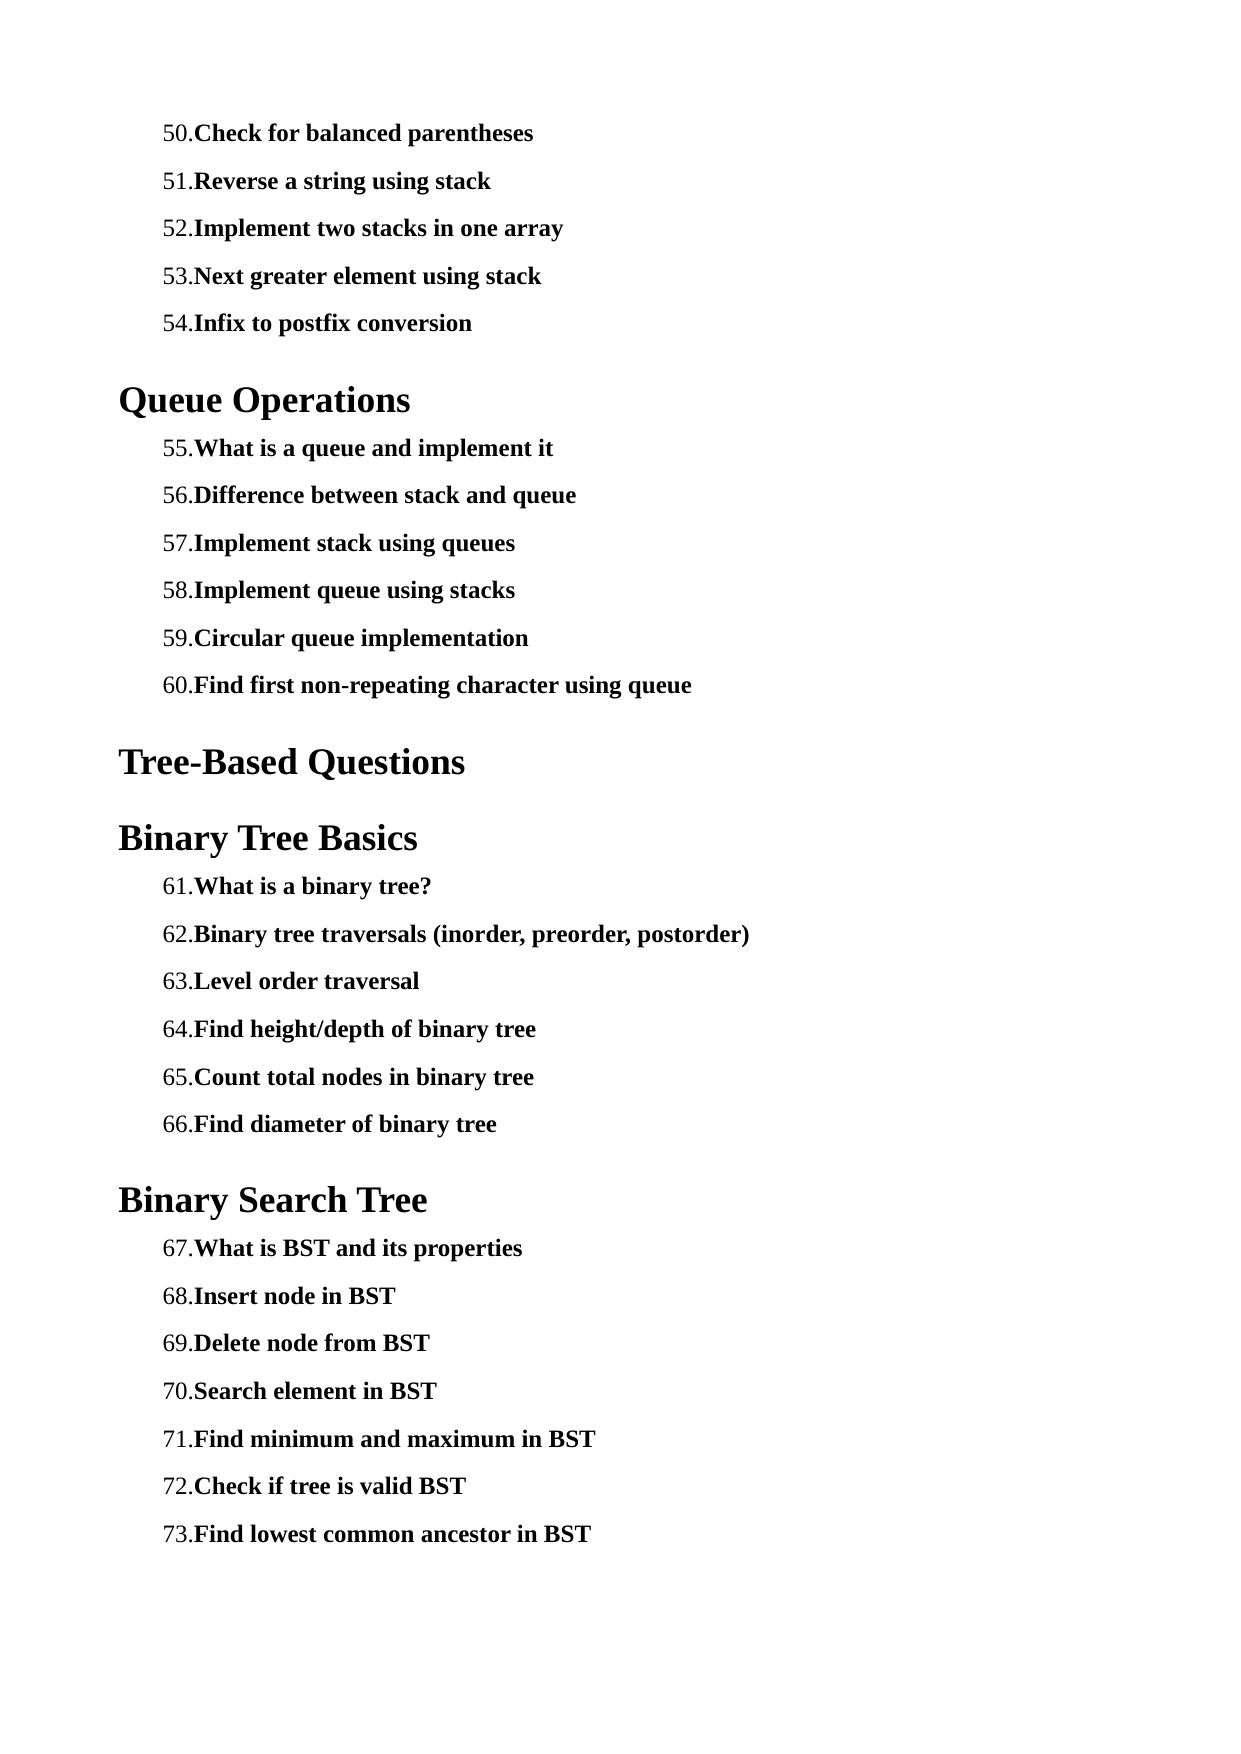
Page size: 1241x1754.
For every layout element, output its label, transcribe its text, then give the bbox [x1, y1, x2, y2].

list Infix to postfix conversion [162, 308, 1122, 337]
list Find lowest common ancestor in BST [162, 1519, 1122, 1548]
list What is a binary tree? [162, 871, 1122, 900]
list Implement two stacks in one array [162, 213, 1122, 242]
list Count total nodes in binary tree [162, 1062, 1122, 1090]
list Find minimum and maximum in BST [162, 1424, 1122, 1452]
list Check if tree is valid BST [162, 1471, 1122, 1500]
list What is a queue and implement it [162, 433, 1122, 461]
list Implement stack using queues [162, 528, 1122, 557]
list Difference between stack and queue [162, 480, 1122, 509]
subtitle Binary Tree Basics [118, 816, 1122, 859]
list Implement queue using stacks [162, 575, 1122, 604]
subtitle Queue Operations [118, 377, 1122, 420]
list What is BST and its properties [162, 1233, 1122, 1262]
subtitle Binary Search Tree [118, 1178, 1122, 1221]
list Next greater element using stack [162, 261, 1122, 290]
list Find height/depth of binary tree [162, 1014, 1122, 1043]
list Check for balanced parentheses [162, 118, 1122, 147]
list Circular queue implementation [162, 623, 1122, 652]
list Level order traversal [162, 966, 1122, 995]
list Binary tree traversals (inorder, preorder, postorder) [162, 919, 1122, 947]
list Delete node from BST [162, 1328, 1122, 1357]
list Find diameter of binary tree [162, 1109, 1122, 1138]
list Search element in BST [162, 1376, 1122, 1405]
list Find first non-repeating character using queue [162, 671, 1122, 699]
list Reverse a string using stack [162, 166, 1122, 194]
list Insert node in BST [162, 1281, 1122, 1309]
subtitle Tree-Based Questions [118, 739, 1122, 782]
